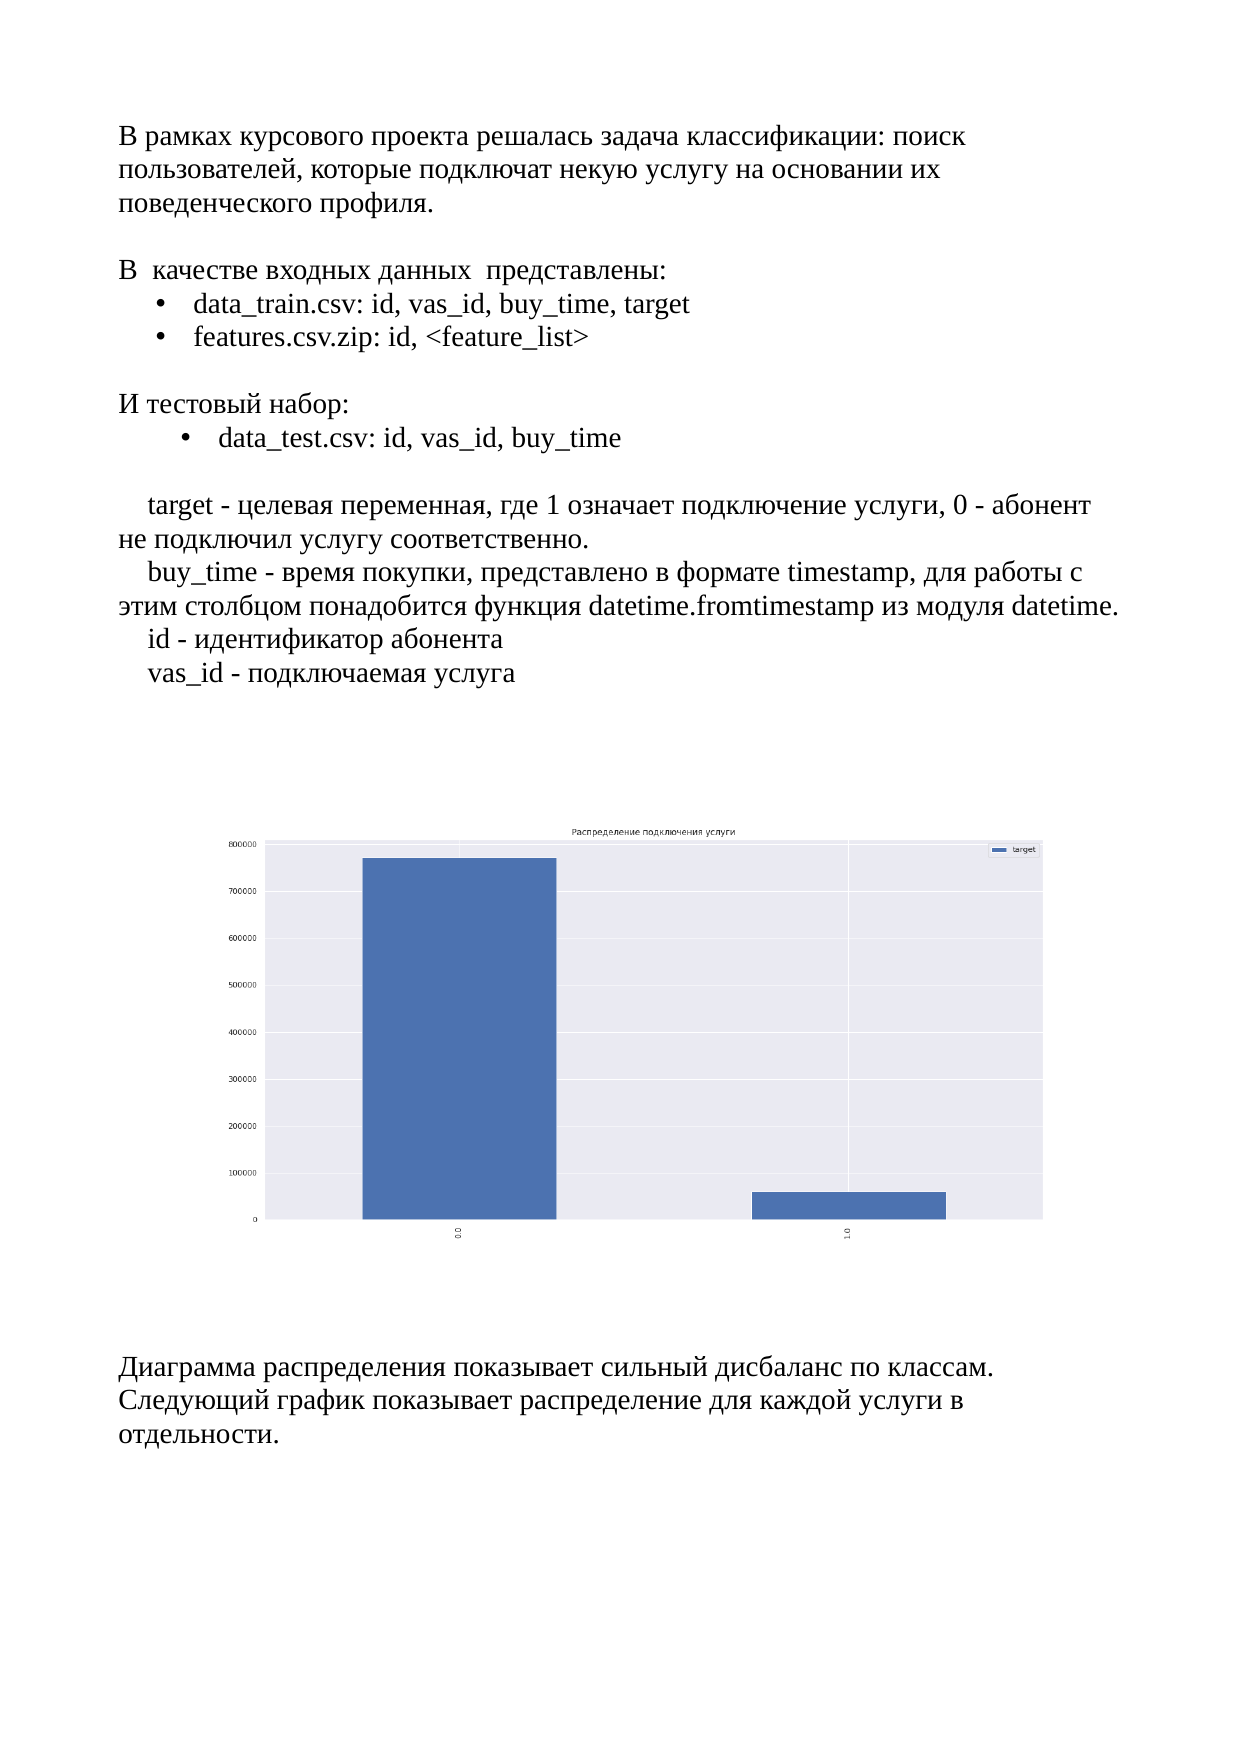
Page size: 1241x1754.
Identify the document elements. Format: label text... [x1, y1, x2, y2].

text target - целевая переменная, где 1 означает подключение услуги, 0 - абонент не подключил услугу соответственно. [118, 487, 1122, 554]
list features.csv.zip: id, <feature_list> [156, 319, 1122, 353]
text В рамках курсового проекта решалась задача классификации: поиск пользователей, которые подключат некую услугу на основании их поведенческого профиля. [118, 118, 1122, 219]
text id - идентификатор абонента [118, 622, 1122, 655]
text buy_time - время покупки, представлено в формате timestamp, для работы с этим столбцом понадобится функция datetime.fromtimestamp из модуля datetime. [118, 554, 1122, 622]
list data_test.csv: id, vas_id, buy_time [181, 420, 1122, 454]
text Диаграмма распределения показывает сильный дисбаланс по классам. Следующий график показывает распределение для каждой услуги в отдельности. [118, 1349, 1122, 1449]
text vas_id - подключаемая услуга [118, 655, 1122, 689]
text В качестве входных данных представлены: [118, 252, 1122, 286]
list data_train.csv: id, vas_id, buy_time, target [156, 286, 1122, 319]
text И тестовый набор: [118, 387, 1122, 420]
picture [138, 779, 1143, 1282]
